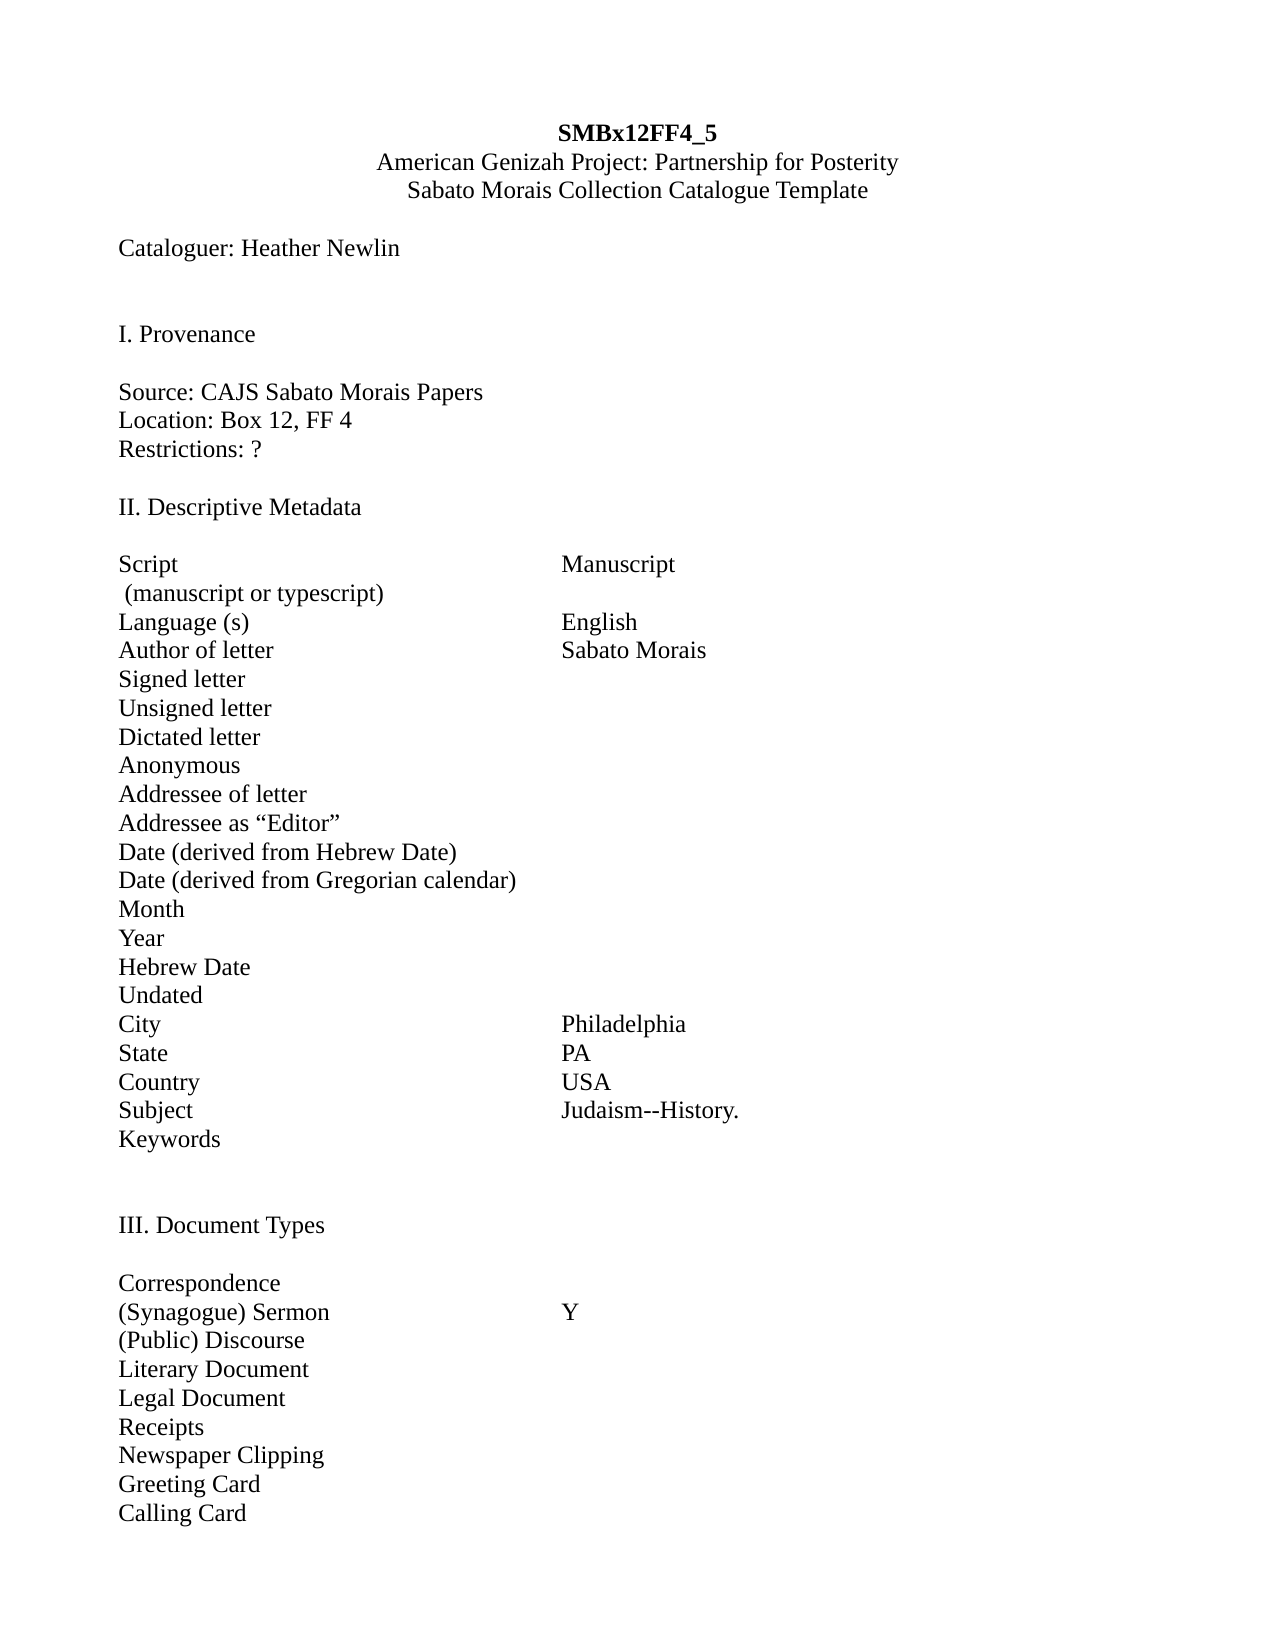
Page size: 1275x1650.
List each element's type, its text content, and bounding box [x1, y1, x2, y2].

text Correspondence [118, 1268, 1157, 1297]
text SMBx12FF4_5 [118, 118, 1157, 147]
text Undated [118, 981, 1157, 1009]
text Greeting Card [118, 1469, 1157, 1498]
text Month [118, 894, 1157, 923]
text State PA [118, 1038, 1157, 1067]
text Addressee as “Editor” [118, 808, 1157, 837]
text Restrictions: ? [118, 434, 1157, 463]
text Receipts [118, 1412, 1157, 1441]
text Literary Document [118, 1354, 1157, 1383]
text Addressee of letter [118, 779, 1157, 808]
text I. Provenance [118, 319, 1157, 348]
text American Genizah Project: Partnership for Posterity [118, 147, 1157, 176]
text Keywords [118, 1124, 1157, 1153]
text Sabato Morais Collection Catalogue Template [118, 176, 1157, 204]
text (Synagogue) Sermon Y [118, 1297, 1157, 1326]
text Legal Document [118, 1383, 1157, 1412]
text (manuscript or typescript) [118, 578, 1157, 607]
text Location: Box 12, FF 4 [118, 406, 1157, 434]
text Author of letter Sabato Morais [118, 636, 1157, 664]
text Signed letter [118, 664, 1157, 693]
text II. Descriptive Metadata [118, 492, 1157, 521]
text Date (derived from Gregorian calendar) [118, 866, 1157, 894]
text Subject Judaism--History. [118, 1096, 1157, 1124]
text Unsigned letter [118, 693, 1157, 722]
text III. Document Types [118, 1211, 1157, 1239]
text Year [118, 923, 1157, 952]
text Dictated letter [118, 722, 1157, 751]
text City Philadelphia [118, 1009, 1157, 1038]
text Date (derived from Hebrew Date) [118, 837, 1157, 866]
text Newspaper Clipping [118, 1441, 1157, 1469]
text Source: CAJS Sabato Morais Papers [118, 377, 1157, 406]
text Anonymous [118, 751, 1157, 779]
text (Public) Discourse [118, 1326, 1157, 1354]
text Calling Card [118, 1498, 1157, 1527]
text Language (s) English [118, 607, 1157, 636]
text Hebrew Date [118, 952, 1157, 981]
text Script Manuscript [118, 549, 1157, 578]
text Country USA [118, 1067, 1157, 1096]
text Cataloguer: Heather Newlin [118, 233, 1157, 262]
